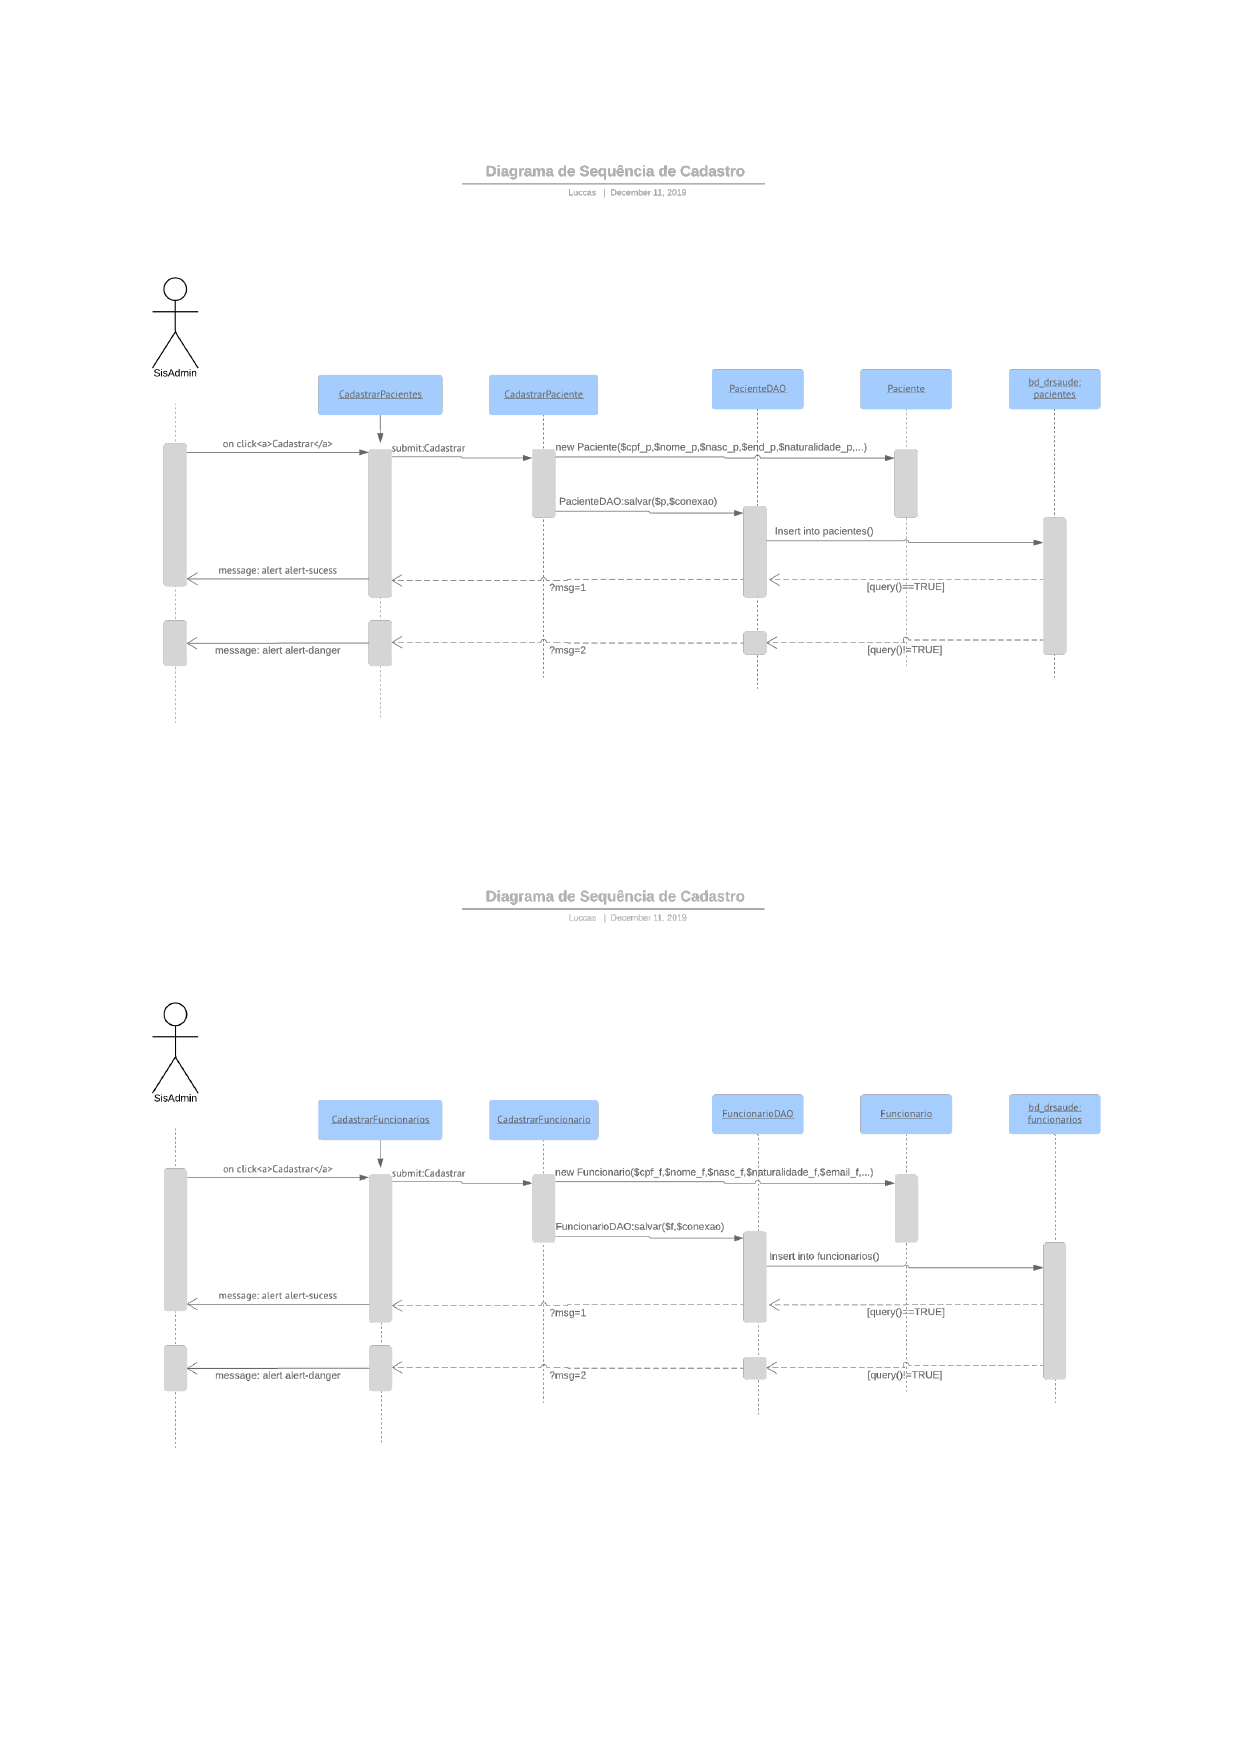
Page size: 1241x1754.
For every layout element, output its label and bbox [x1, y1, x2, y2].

picture [118, 118, 1123, 1619]
